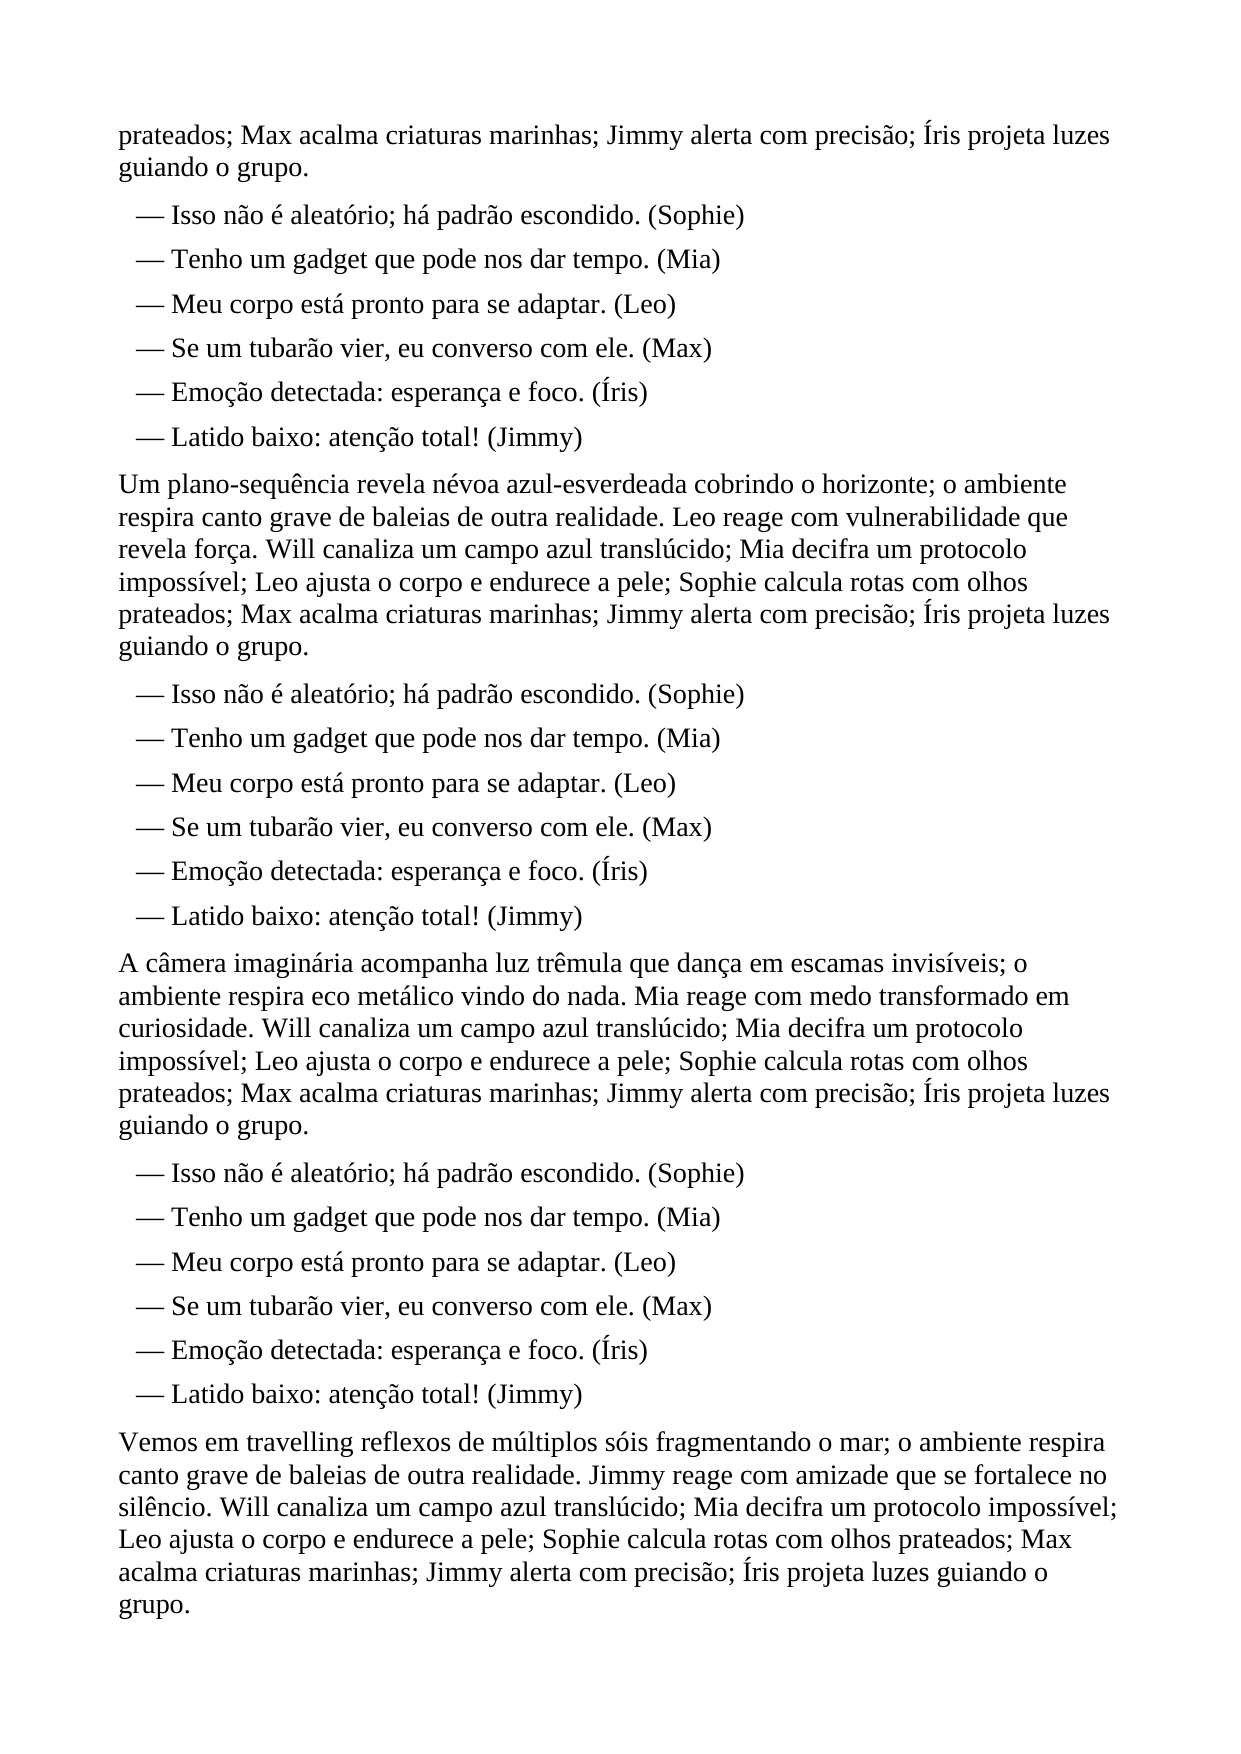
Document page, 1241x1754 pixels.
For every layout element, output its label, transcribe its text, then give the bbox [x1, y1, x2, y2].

text — Isso não é aleatório; há padrão escondido. (Sophie) [118, 1156, 1122, 1189]
text — Se um tubarão vier, eu converso com ele. (Max) [118, 1289, 1122, 1321]
text — Emoção detectada: esperança e foco. (Íris) [118, 1333, 1122, 1366]
text — Se um tubarão vier, eu converso com ele. (Max) [118, 810, 1122, 842]
text — Tenho um gadget que pode nos dar tempo. (Mia) [118, 1201, 1122, 1233]
text — Latido baixo: atenção total! (Jimmy) [118, 420, 1122, 452]
text — Meu corpo está pronto para se adaptar. (Leo) [118, 1245, 1122, 1277]
text — Tenho um gadget que pode nos dar tempo. (Mia) [118, 722, 1122, 754]
text prateados; Max acalma criaturas marinhas; Jimmy alerta com precisão; Íris projeta luzes guiando o grupo. [118, 118, 1122, 183]
text — Emoção detectada: esperança e foco. (Íris) [118, 854, 1122, 887]
text — Latido baixo: atenção total! (Jimmy) [118, 1378, 1122, 1410]
text Vemos em travelling reflexos de múltiplos sóis fragmentando o mar; o ambiente respira canto grave de baleias de outra realidade. Jimmy reage com amizade que se fortalece no silêncio. Will canaliza um campo azul translúcido; Mia decifra um protocolo impossível; Leo ajusta o corpo e endurece a pele; Sophie calcula rotas com olhos prateados; Max acalma criaturas marinhas; Jimmy alerta com precisão; Íris projeta luzes guiando o grupo. [118, 1425, 1122, 1620]
text — Meu corpo está pronto para se adaptar. (Leo) [118, 766, 1122, 798]
text — Emoção detectada: esperança e foco. (Íris) [118, 375, 1122, 408]
text — Latido baixo: atenção total! (Jimmy) [118, 899, 1122, 931]
text Um plano-sequência revela névoa azul-esverdeada cobrindo o horizonte; o ambiente respira canto grave de baleias de outra realidade. Leo reage com vulnerabilidade que revela força. Will canaliza um campo azul translúcido; Mia decifra um protocolo impossível; Leo ajusta o corpo e endurece a pele; Sophie calcula rotas com olhos prateados; Max acalma criaturas marinhas; Jimmy alerta com precisão; Íris projeta luzes guiando o grupo. [118, 467, 1122, 662]
text — Isso não é aleatório; há padrão escondido. (Sophie) [118, 677, 1122, 710]
text — Isso não é aleatório; há padrão escondido. (Sophie) [118, 198, 1122, 231]
text — Tenho um gadget que pode nos dar tempo. (Mia) [118, 243, 1122, 275]
text — Se um tubarão vier, eu converso com ele. (Max) [118, 331, 1122, 363]
text — Meu corpo está pronto para se adaptar. (Leo) [118, 287, 1122, 319]
text A câmera imaginária acompanha luz trêmula que dança em escamas invisíveis; o ambiente respira eco metálico vindo do nada. Mia reage com medo transformado em curiosidade. Will canaliza um campo azul translúcido; Mia decifra um protocolo impossível; Leo ajusta o corpo e endurece a pele; Sophie calcula rotas com olhos prateados; Max acalma criaturas marinhas; Jimmy alerta com precisão; Íris projeta luzes guiando o grupo. [118, 946, 1122, 1141]
